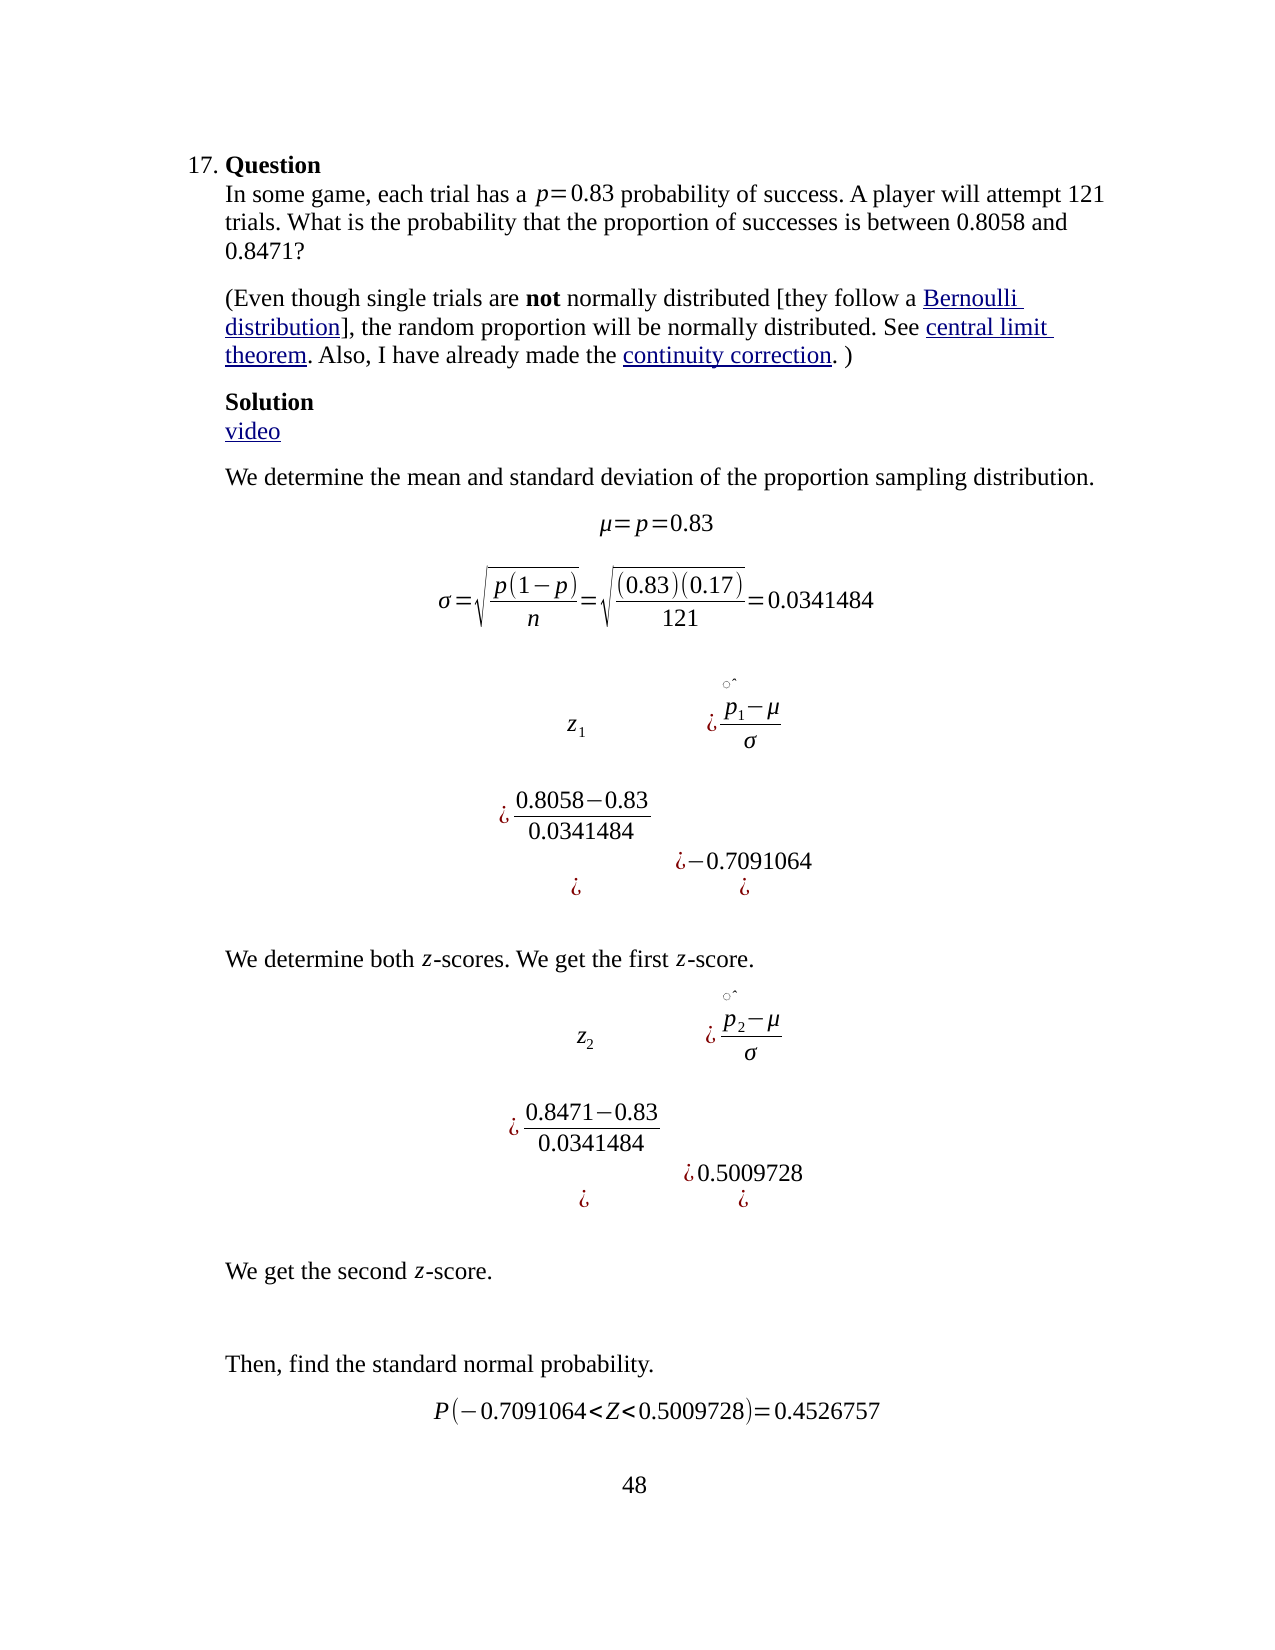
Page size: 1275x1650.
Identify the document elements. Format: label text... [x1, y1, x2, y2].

list We determine both -scores. We get the first -score. [187, 944, 1125, 972]
list Solution video [187, 387, 1125, 444]
list Then, find the standard normal probability. [187, 1349, 1125, 1378]
list Question In some game, each trial has a probability of success. A player will attempt 121 trials. What is the probability that the proportion of successes is between 0.8058 and 0.8471? [187, 150, 1125, 265]
list (Even though single trials are not normally distributed [they follow a Bernoulli distribution], the random proportion will be normally distributed. See central limit theorem. Also, I have already made the continuity correction. ) [187, 283, 1125, 369]
list We get the second -score. [187, 1256, 1125, 1284]
list We determine the mean and standard deviation of the proportion sampling distribution. [187, 462, 1125, 491]
